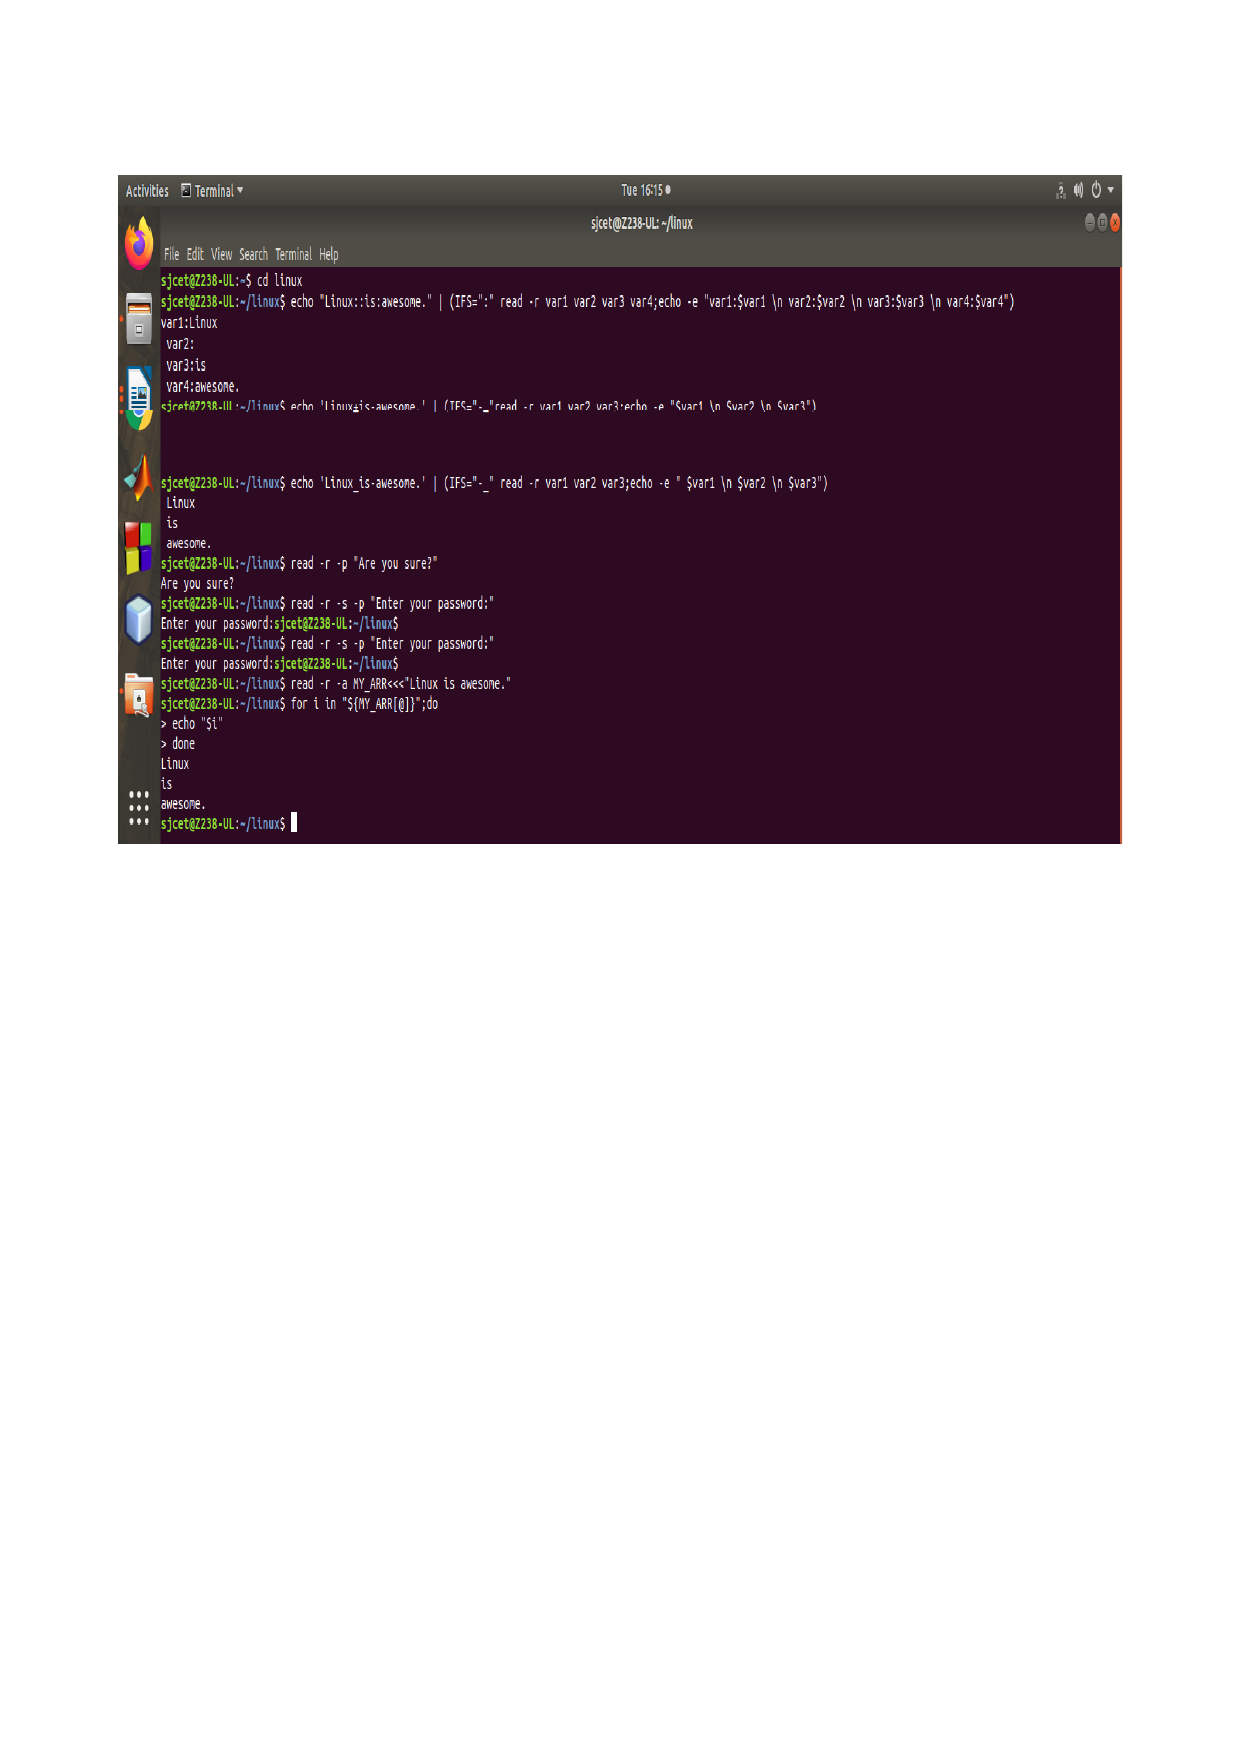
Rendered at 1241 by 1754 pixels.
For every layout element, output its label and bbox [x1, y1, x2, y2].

picture [118, 410, 1123, 801]
